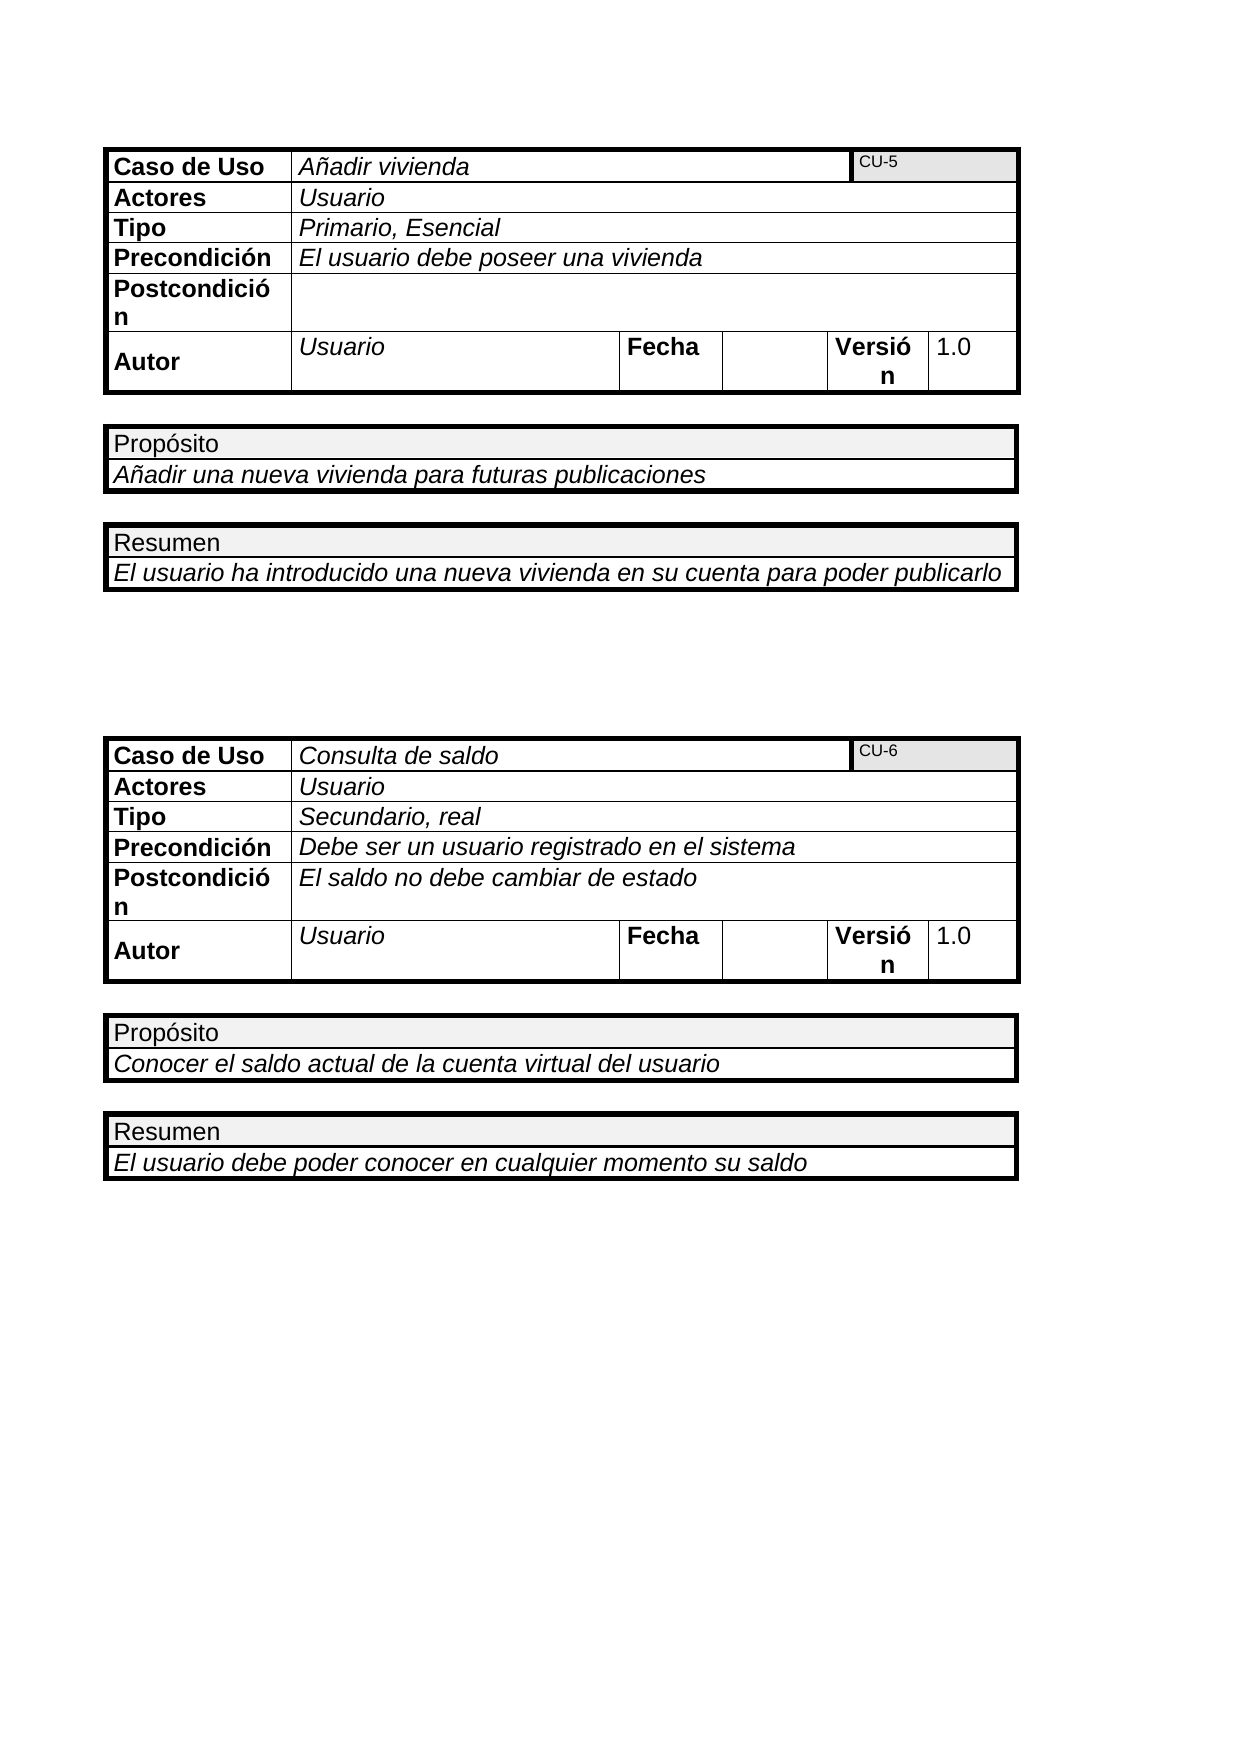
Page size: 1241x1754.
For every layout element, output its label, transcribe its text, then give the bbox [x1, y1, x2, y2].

table_header Resumen [109, 528, 1014, 556]
table_cell Postcondición [109, 863, 291, 920]
table_header Añadir vivienda [292, 152, 849, 181]
table_header Propósito [109, 1018, 1014, 1047]
table_cell Secundario, real [292, 802, 1016, 831]
table_header Resumen [109, 1117, 1014, 1145]
table_cell Fecha [620, 332, 722, 389]
table_header Consulta de saldo [292, 741, 849, 770]
table_cell Añadir una nueva vivienda para futuras publicaciones [109, 460, 1014, 488]
table_header CU-6 [854, 741, 1016, 770]
table_cell Precondición [109, 832, 291, 862]
table_cell [723, 332, 827, 389]
table_cell Versión [828, 921, 928, 979]
table_cell 1.0 [929, 921, 1016, 979]
table_cell [292, 274, 1016, 331]
table_cell Actores [109, 772, 291, 801]
table_cell Postcondición [109, 274, 291, 331]
table_cell El usuario debe poseer una vivienda [292, 243, 1016, 272]
table_cell Debe ser un usuario registrado en el sistema [292, 832, 1016, 862]
table_header CU-5 [854, 152, 1016, 181]
table_cell El saldo no debe cambiar de estado [292, 863, 1016, 920]
table_header Propósito [109, 429, 1014, 457]
table_cell Autor [109, 332, 291, 389]
table_cell Tipo [109, 802, 291, 831]
table_cell Precondición [109, 243, 291, 272]
table_cell Fecha [620, 921, 722, 979]
table_cell 1.0 [929, 332, 1016, 389]
table_cell Usuario [292, 332, 619, 389]
table_cell Conocer el saldo actual de la cuenta virtual del usuario [109, 1049, 1014, 1077]
table_header Caso de Uso [109, 152, 291, 181]
table_cell Usuario [292, 921, 619, 979]
table_cell [723, 921, 827, 979]
table_cell El usuario ha introducido una nueva vivienda en su cuenta para poder publicarlo [109, 558, 1014, 587]
table_cell Usuario [292, 772, 1016, 801]
table_cell El usuario debe poder conocer en cualquier momento su saldo [109, 1148, 1014, 1176]
table_cell Primario, Esencial [292, 213, 1016, 242]
table_cell Actores [109, 183, 291, 212]
table_cell Usuario [292, 183, 1016, 212]
table_header Caso de Uso [109, 741, 291, 770]
table_cell Versión [828, 332, 928, 389]
table_cell Autor [109, 921, 291, 979]
table_cell Tipo [109, 213, 291, 242]
